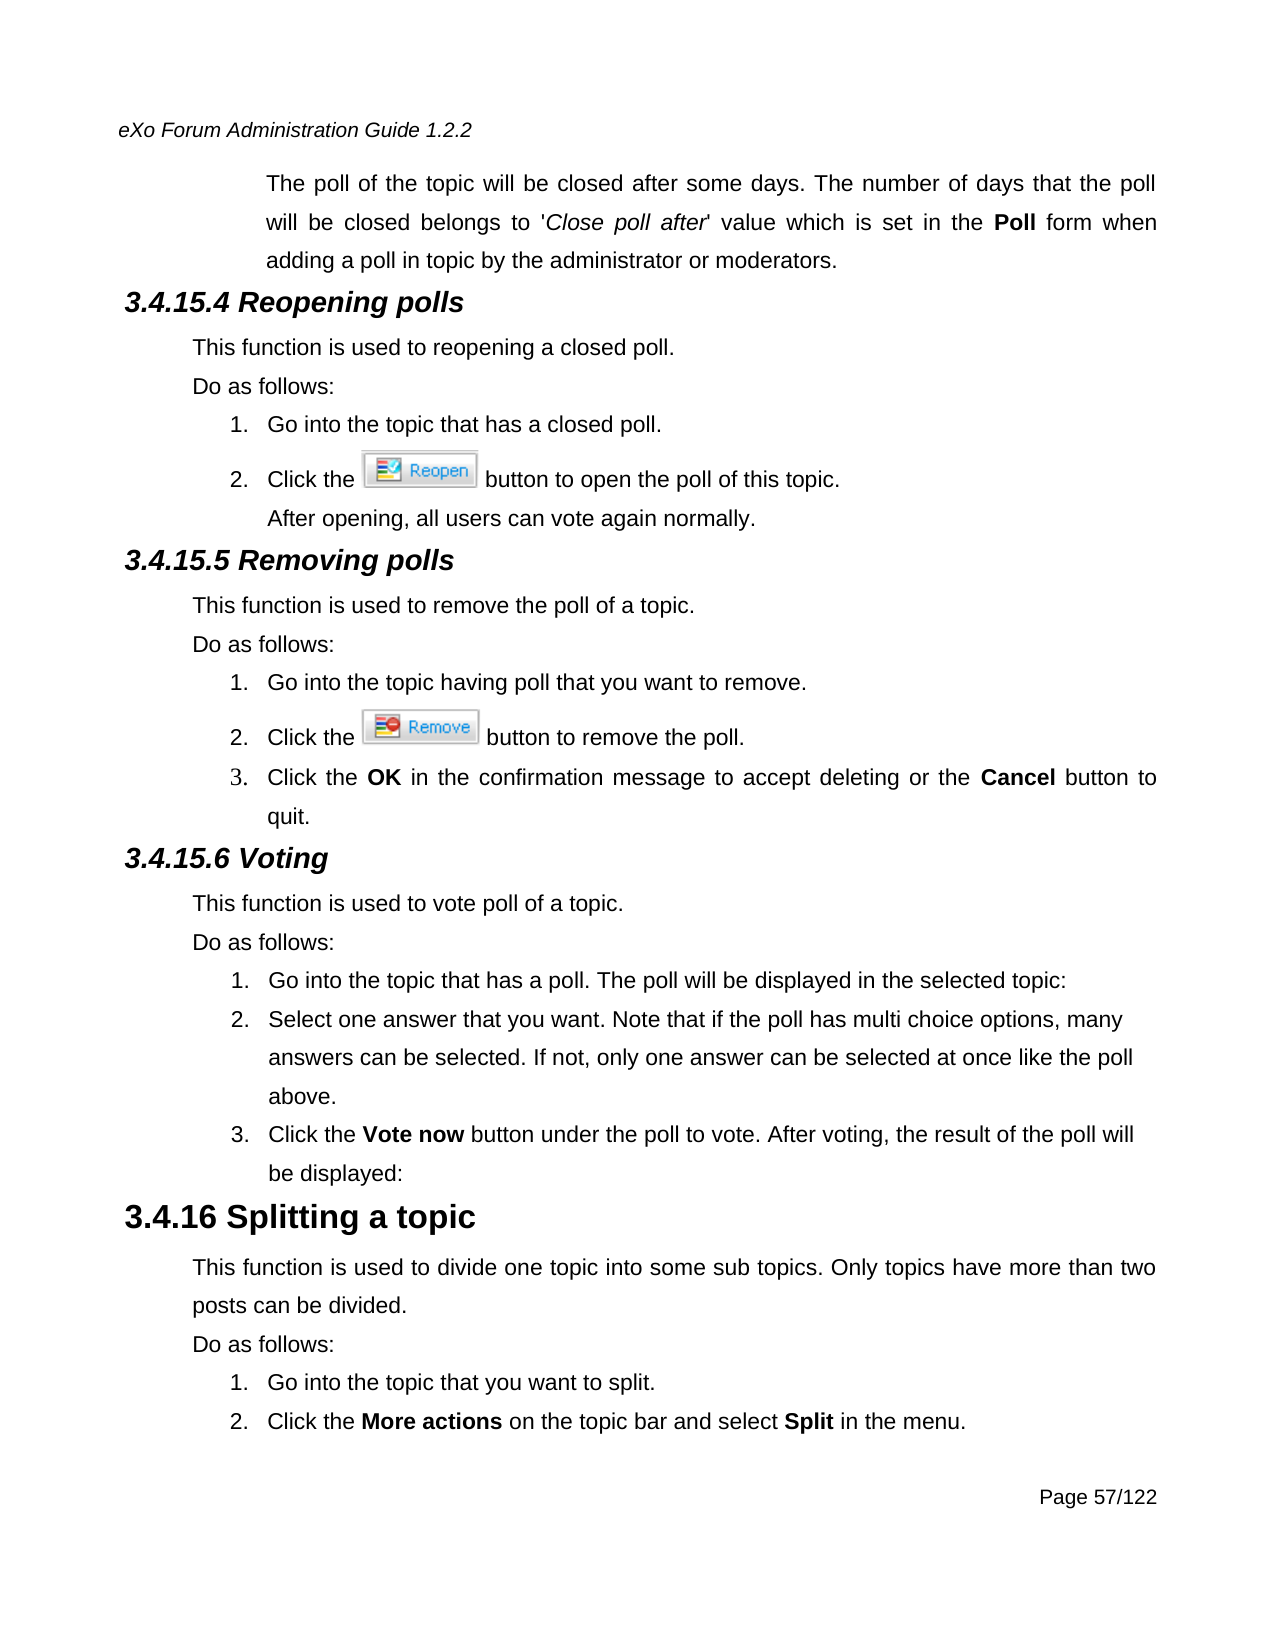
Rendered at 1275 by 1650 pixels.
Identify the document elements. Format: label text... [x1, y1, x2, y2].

text This function is used to divide one topic into some sub topics. Only topics have more than two posts can be divided. [192, 1254, 1157, 1319]
list Go into the topic having poll that you want to remove. [229, 670, 1157, 695]
subtitle Reopening polls [124, 286, 1157, 319]
text This function is used to remove the poll of a topic. [118, 593, 1157, 618]
picture [361, 450, 479, 488]
text This function is used to vote poll of a topic. [192, 891, 1157, 917]
picture [361, 708, 481, 746]
text Do as follows: [192, 631, 1157, 657]
list Click the More actions on the topic bar and select Split in the menu. [229, 1408, 1157, 1434]
text This function is used to reopening a closed poll. [118, 335, 1157, 361]
list Go into the topic that has a poll. The poll will be displayed in the selected topic: [231, 968, 1157, 994]
subtitle Voting [124, 842, 1157, 875]
text Do as follows: [192, 929, 1157, 955]
list Click the button to open the poll of this topic. [229, 450, 1157, 493]
text Do as follows: [192, 373, 1157, 399]
text Do as follows: [192, 1331, 1157, 1357]
list Go into the topic that you want to split. [229, 1370, 1157, 1396]
list Click the button to remove the poll. [229, 708, 1157, 751]
text The poll of the topic will be closed after some days. The number of days that the poll will be closed belongs to 'Close poll after' value which is set in the Poll form when adding a poll in topic by the administrator or moderators. [266, 171, 1157, 273]
subtitle Splitting a topic [124, 1199, 1157, 1236]
list Select one answer that you want. Note that if the poll has multi choice options, many answers can be selected. If not, only one answer can be selected at once like the poll above. [231, 1006, 1157, 1109]
list Click the Vote now button under the poll to vote. After voting, the result of the poll will be displayed: [231, 1122, 1157, 1186]
list After opening, all users can vote again normally. [229, 506, 1157, 531]
list Go into the topic that has a closed poll. [229, 412, 1157, 437]
subtitle Removing polls [124, 544, 1157, 577]
list Click the OK in the confirmation message to accept deleting or the Cancel button to quit. [229, 763, 1157, 829]
